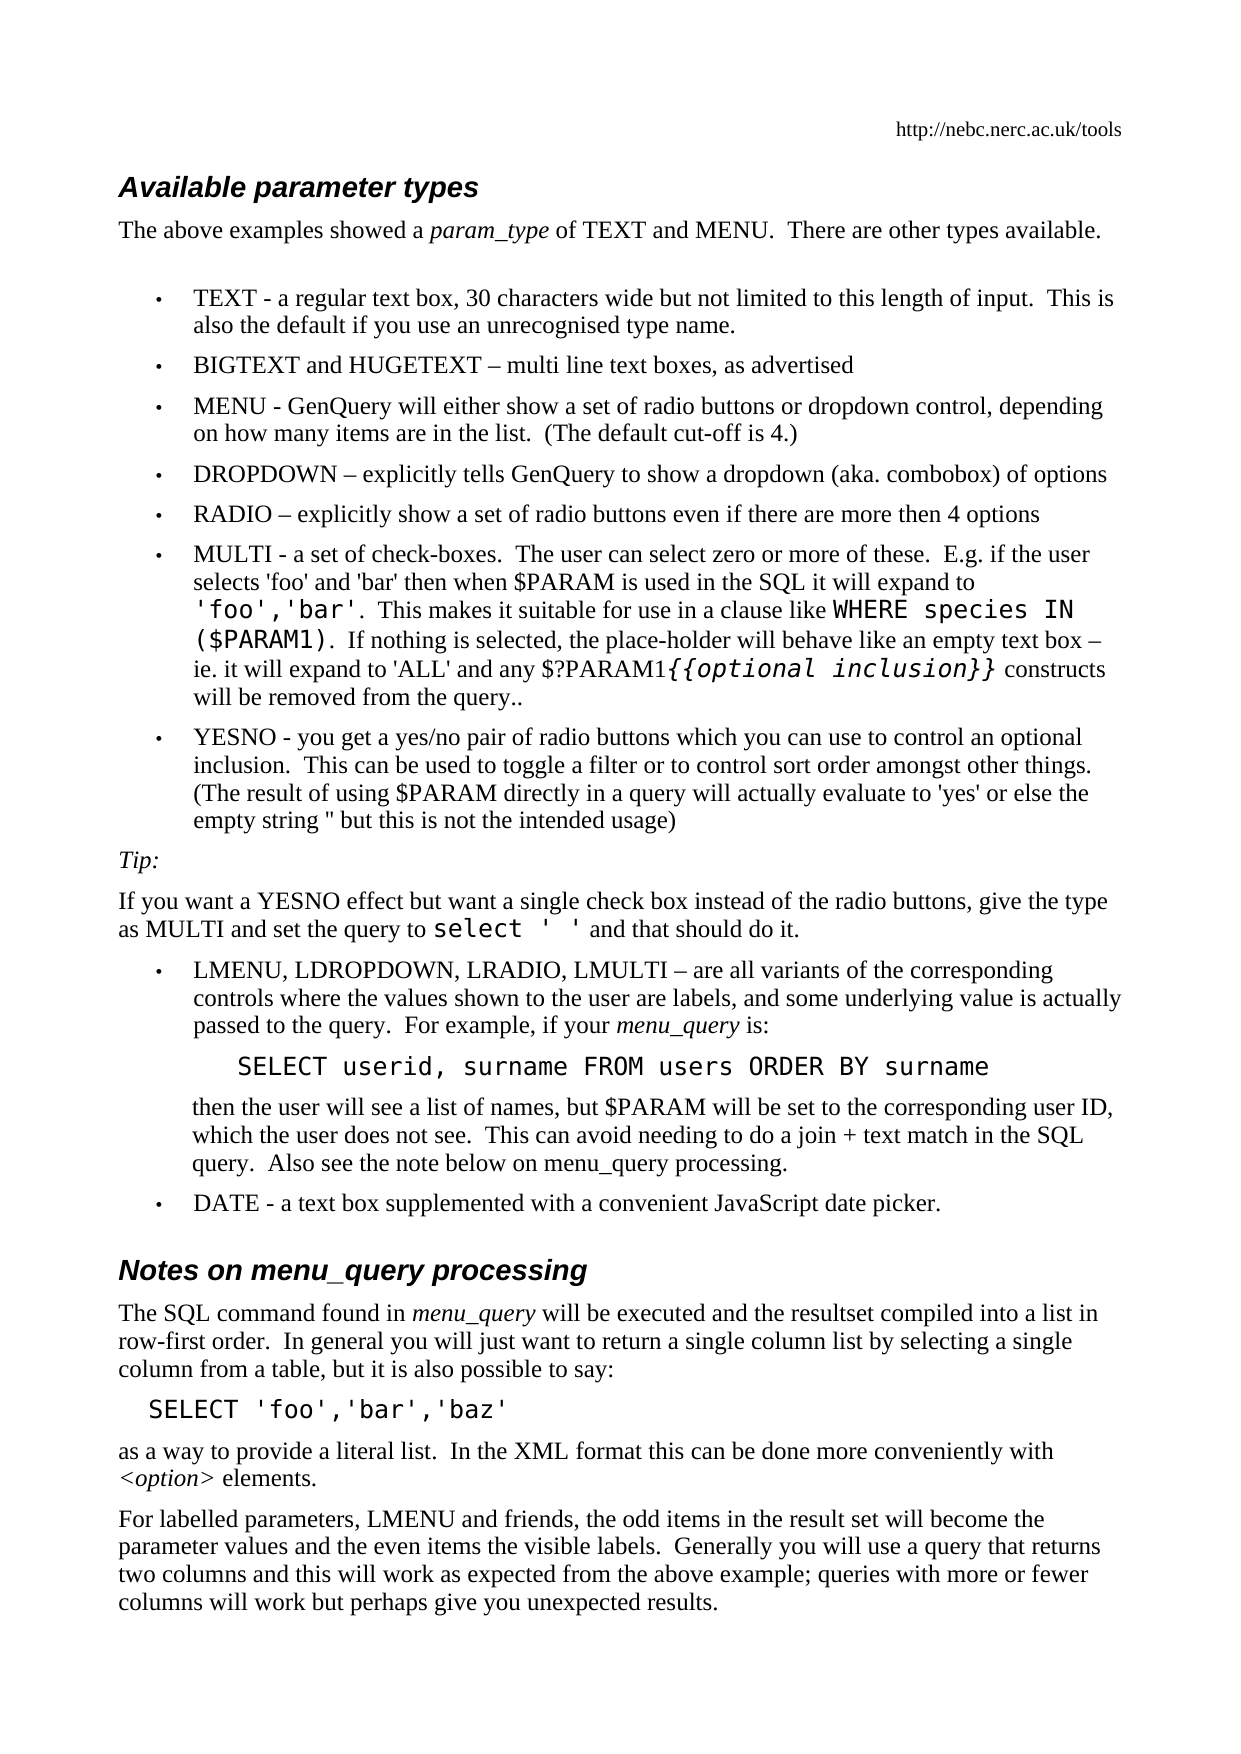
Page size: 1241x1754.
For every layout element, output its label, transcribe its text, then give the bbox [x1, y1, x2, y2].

text then the user will see a list of names, but $PARAM will be set to the corresponding user ID, which the user does not see. This can avoid needing to do a join + text match in the SQL query. Also see the note below on menu_query processing. [192, 1093, 1122, 1177]
text For labelled parameters, LMENU and friends, the odd items in the result set will become the parameter values and the even items the visible labels. Generally you will use a query that returns two columns and this will work as expected from the above example; queries with more or fewer columns will work but perhaps give you unexpected results. [118, 1505, 1122, 1616]
list LMENU, LDROPDOWN, LRADIO, LMULTI – are all variants of the corresponding controls where the values shown to the user are labels, and some underlying value is actually passed to the query. For example, if your menu_query is: [156, 956, 1122, 1039]
list MENU - GenQuery will either show a set of radio buttons or dropdown control, depending on how many items are in the list. (The default cut-off is 4.) [156, 392, 1122, 447]
list RADIO – explicitly show a set of radio buttons even if there are more then 4 options [156, 500, 1122, 528]
text SELECT 'foo','bar','baz' [118, 1395, 1122, 1424]
text If you want a YESNO effect but want a single check box instead of the radio buttons, give the type as MULTI and set the query to select ' ' and that should do it. [118, 887, 1122, 944]
text The above examples showed a param_type of TEXT and MENU. There are other types available. [118, 216, 1122, 243]
subtitle Notes on menu_query processing [118, 1254, 1122, 1287]
list DATE - a text box supplemented with a convenient JavaScript date picker. [156, 1189, 1122, 1217]
list MULTI - a set of check-boxes. The user can select zero or more of these. E.g. if the user selects 'foo' and 'bar' then when $PARAM is used in the SQL it will expand to 'foo','bar'. This makes it suitable for use in a clause like WHERE species IN ($PARAM1). If nothing is selected, the place-holder will behave like an empty text box – ie. it will expand to 'ALL' and any $?PARAM1{{optional inclusion}} constructs will be removed from the query.. [156, 540, 1122, 711]
list YESNO - you get a yes/no pair of radio buttons which you can use to control an optional inclusion. This can be used to toggle a filter or to control sort order amongst other things. (The result of using $PARAM directly in a query will actually evaluate to 'yes' or else the empty string '' but this is not the intended usage) [156, 723, 1122, 834]
subtitle Available parameter types [118, 171, 1122, 203]
list BIGTEXT and HUGETEXT – multi line text boxes, as advertised [156, 352, 1122, 379]
list DROPDOWN – explicitly tells GenQuery to show a dropdown (aka. combobox) of options [156, 460, 1122, 487]
text The SQL command found in menu_query will be executed and the resultset compiled into a list in row-first order. In general you will just want to return a single column list by selecting a single column from a table, but it is also possible to say: [118, 1299, 1122, 1383]
list TEXT - a regular text box, 30 characters wide but not limited to this length of input. This is also the default if you use an unrecognised type name. [156, 284, 1122, 339]
text Tip: [118, 847, 1122, 874]
text as a way to provide a literal list. In the XML format this can be done more conveniently with <option> elements. [118, 1437, 1122, 1492]
text SELECT userid, surname FROM users ORDER BY surname [192, 1052, 1122, 1081]
